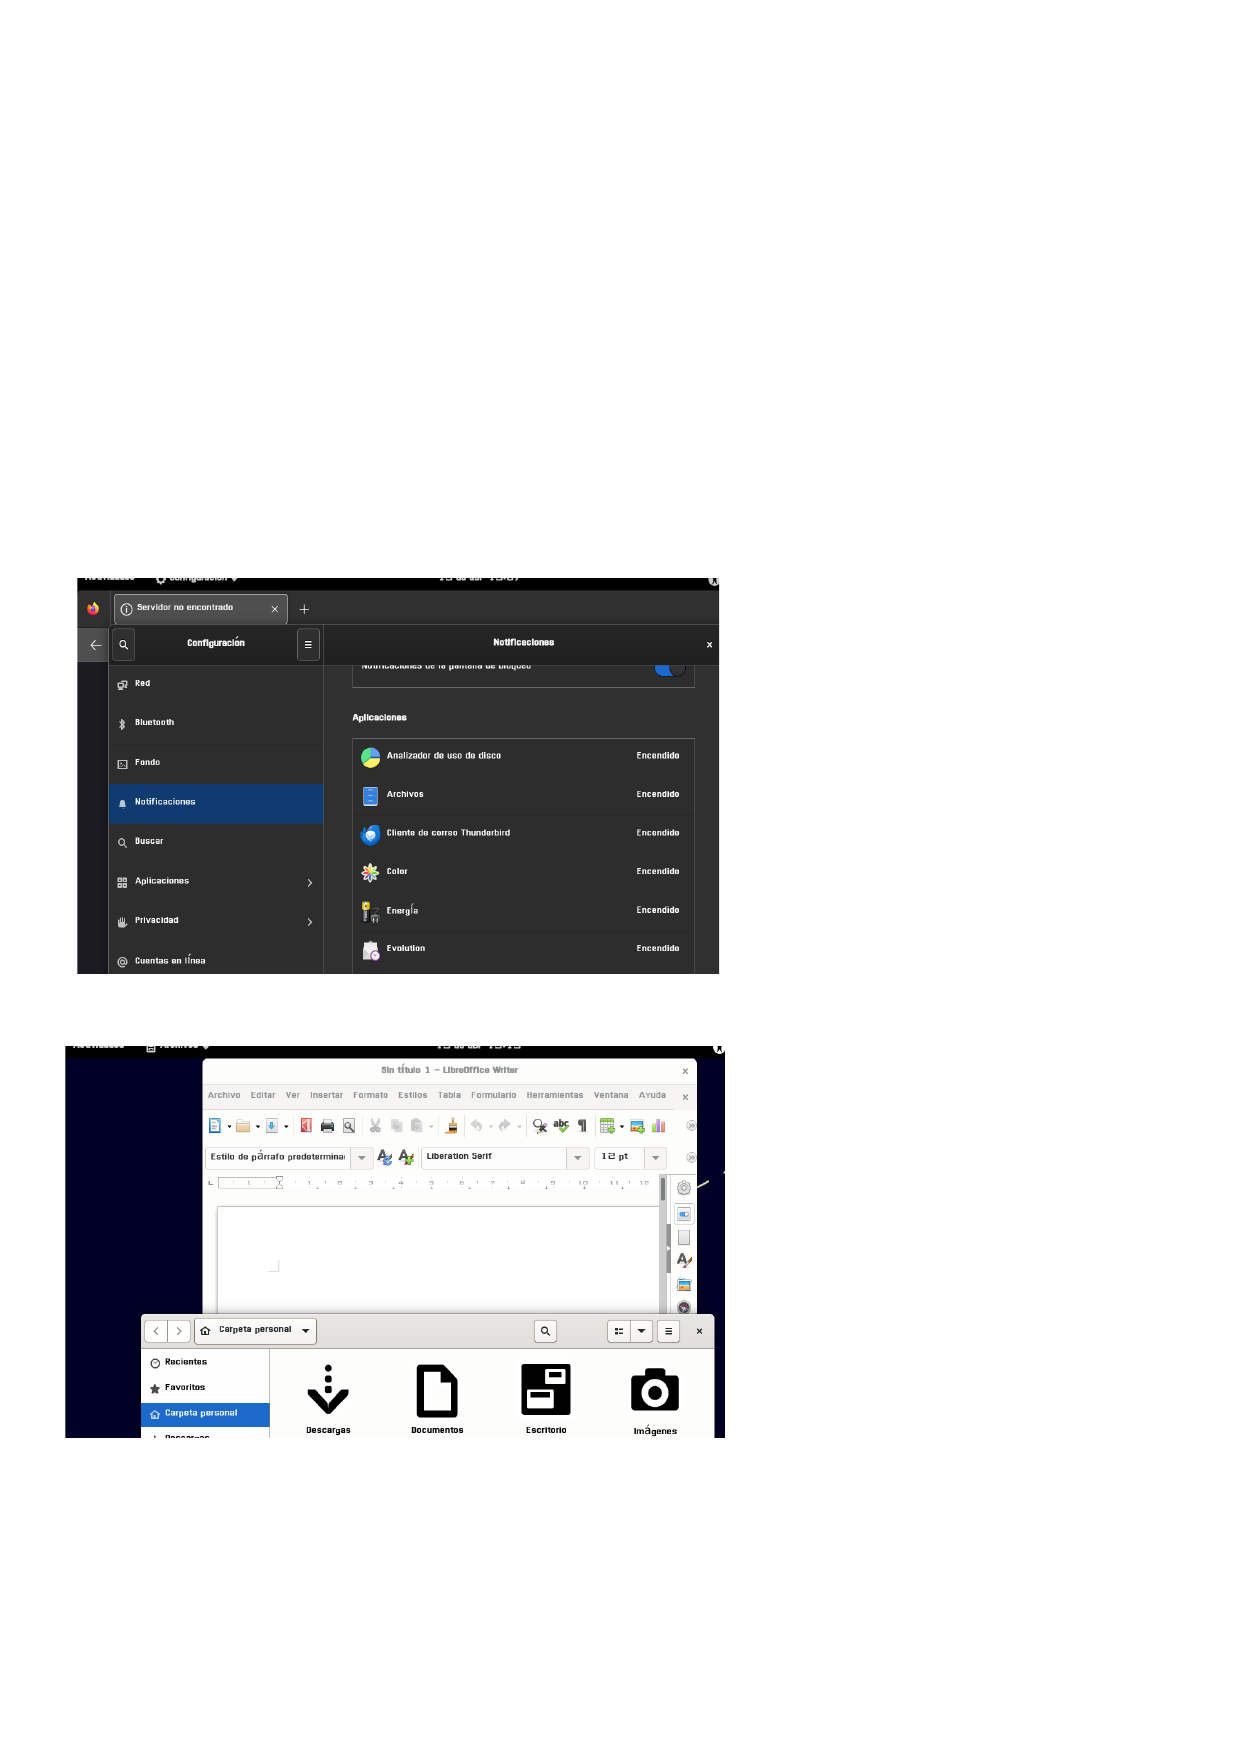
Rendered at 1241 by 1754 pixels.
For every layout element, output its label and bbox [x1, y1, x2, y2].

picture [65, 1046, 725, 1438]
picture [77, 578, 720, 974]
